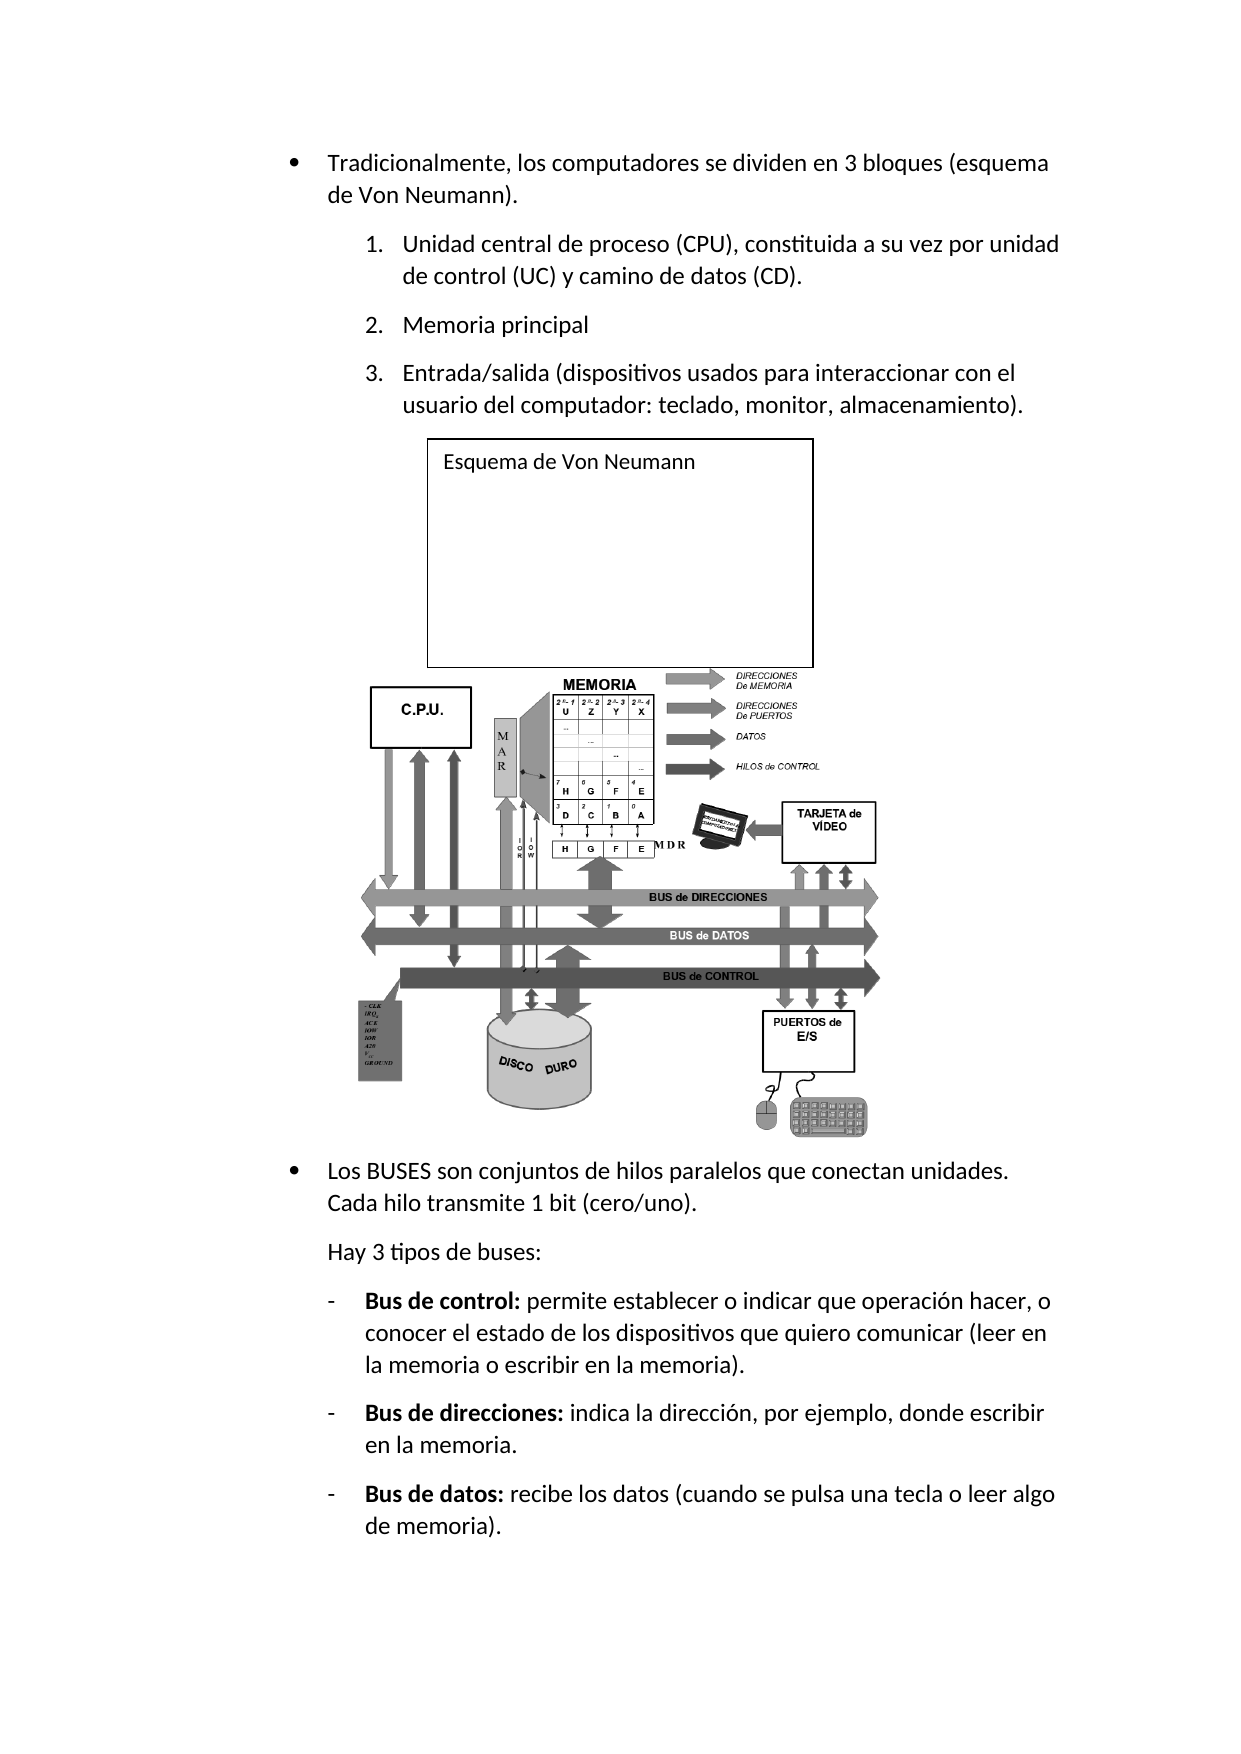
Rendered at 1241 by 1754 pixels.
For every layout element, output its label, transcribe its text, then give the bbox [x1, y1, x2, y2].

list Tradicionalmente, los computadores se dividen en 3 bloques (esquema de Von Neumann). [290, 148, 1063, 210]
list Bus de control: permite establecer o indicar que operación hacer, o conocer el estado de los dispositivos que quiero comunicar (leer en la memoria o escribir en la memoria). [327, 1285, 1063, 1379]
list Unidad central de proceso (CPU), constituida a su vez por unidad de control (UC) y camino de datos (CD). [365, 228, 1063, 291]
list Hay 3 tipos de buses: [327, 1236, 1063, 1267]
list Bus de datos: recibe los datos (cuando se pulsa una tecla o leer algo de memoria). [327, 1478, 1063, 1541]
list Los BUSES son conjuntos de hilos paralelos que conectan unidades. Cada hilo transmite 1 bit (cero/uno). [290, 1156, 1063, 1218]
list Memoria principal [365, 309, 1063, 339]
list Entrada/salida (dispositivos usados para interaccionar con el usuario del computador: teclado, monitor, almacenamiento). [365, 357, 1063, 420]
list Bus de direcciones: indica la dirección, por ejemplo, donde escribir en la memoria. [327, 1397, 1063, 1460]
text Esquema de Von Neumann [443, 447, 797, 475]
